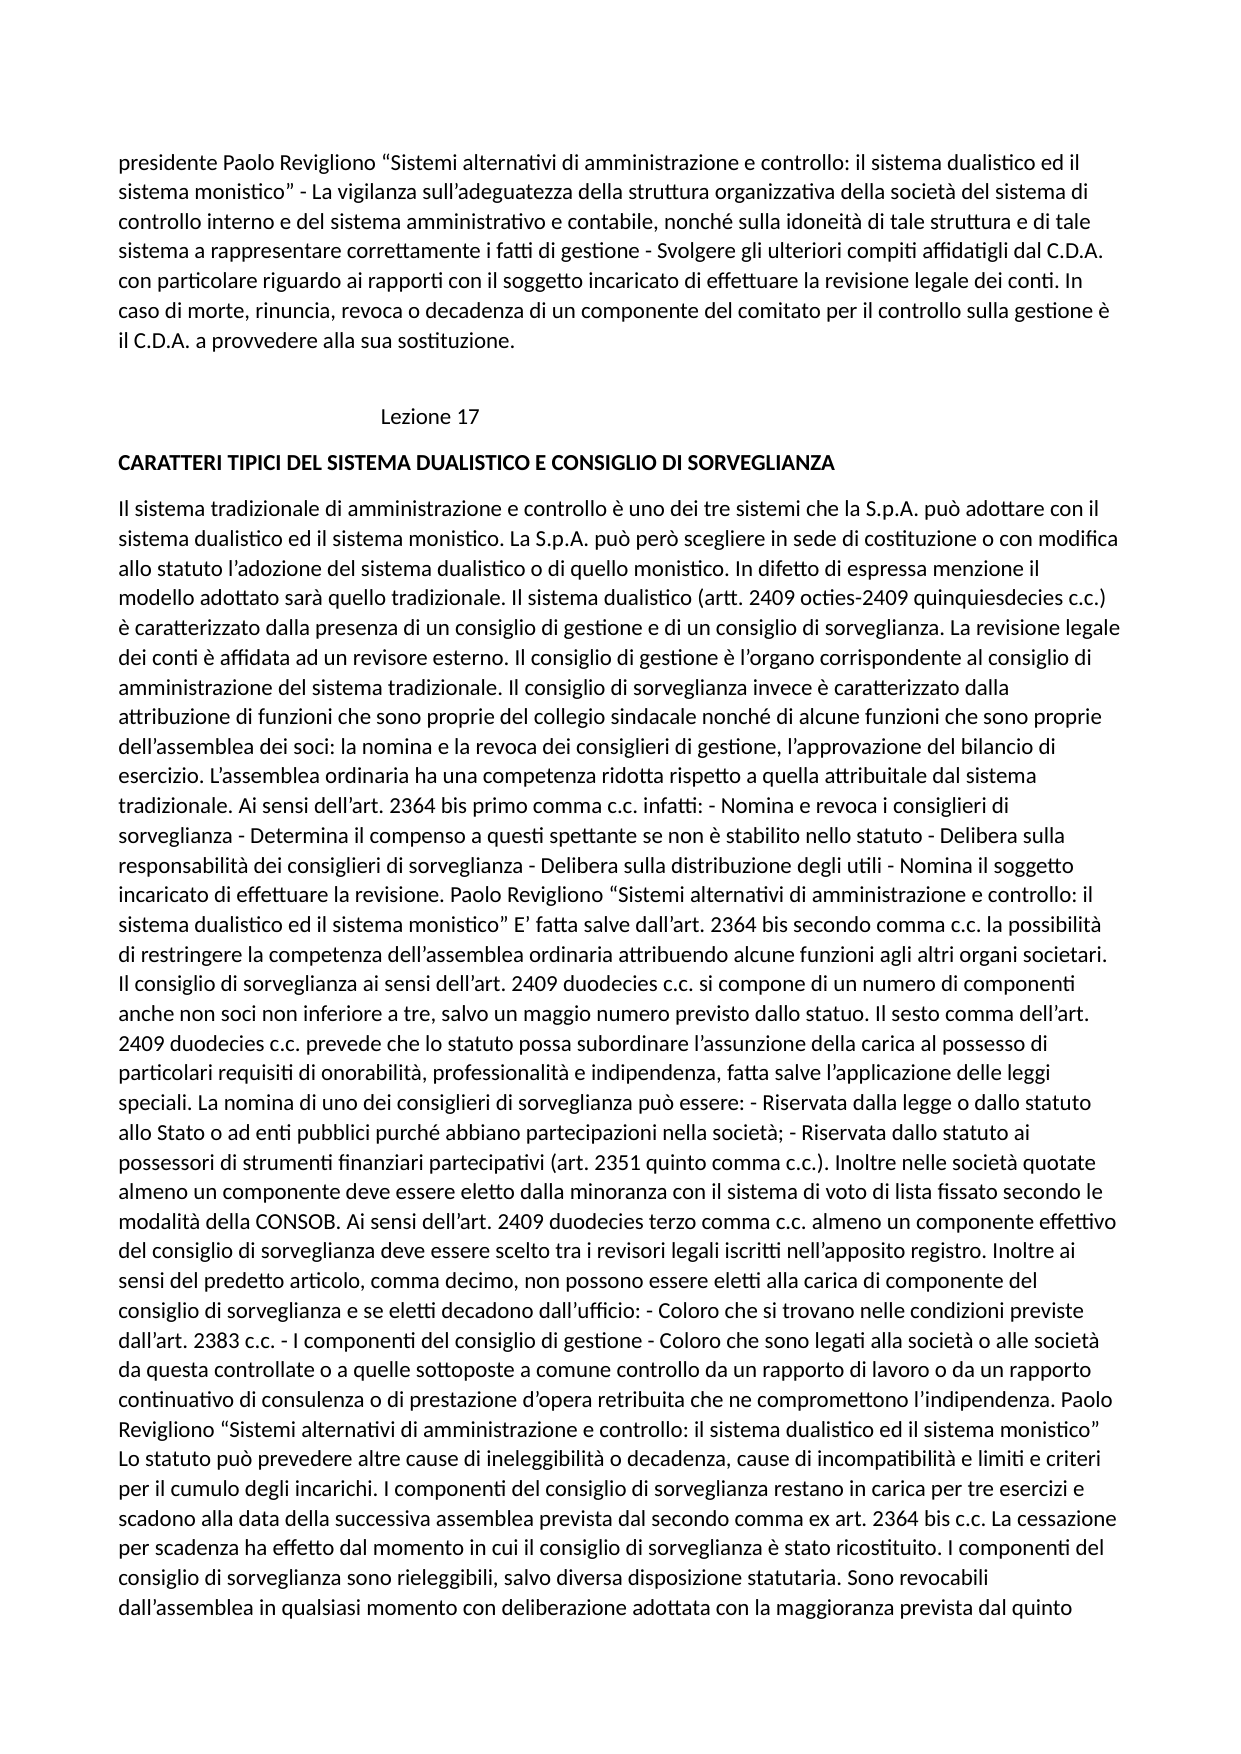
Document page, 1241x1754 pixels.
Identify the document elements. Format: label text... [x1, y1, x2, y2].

text Lezione 17 [381, 402, 1122, 430]
text Il sistema tradizionale di amministrazione e controllo è uno dei tre sistemi che la S.p.A. può adottare con il sistema dualistico ed il sistema monistico. La S.p.A. può però scegliere in sede di costituzione o con modifica allo statuto l’adozione del sistema dualistico o di quello monistico. In difetto di espressa menzione il modello adottato sarà quello tradizionale. Il sistema dualistico (artt. 2409 octies-2409 quinquiesdecies c.c.) è caratterizzato dalla presenza di un consiglio di gestione e di un consiglio di sorveglianza. La revisione legale dei conti è affidata ad un revisore esterno. Il consiglio di gestione è l’organo corrispondente al consiglio di amministrazione del sistema tradizionale. Il consiglio di sorveglianza invece è caratterizzato dalla attribuzione di funzioni che sono proprie del collegio sindacale nonché di alcune funzioni che sono proprie dell’assemblea dei soci: la nomina e la revoca dei consiglieri di gestione, l’approvazione del bilancio di esercizio. L’assemblea ordinaria ha una competenza ridotta rispetto a quella attribuitale dal sistema tradizionale. Ai sensi dell’art. 2364 bis primo comma c.c. infatti: - Nomina e revoca i consiglieri di sorveglianza - Determina il compenso a questi spettante se non è stabilito nello statuto - Delibera sulla responsabilità dei consiglieri di sorveglianza - Delibera sulla distribuzione degli utili - Nomina il soggetto incaricato di effettuare la revisione. Paolo Revigliono “Sistemi alternativi di amministrazione e controllo: il sistema dualistico ed il sistema monistico” E’ fatta salve dall’art. 2364 bis secondo comma c.c. la possibilità di restringere la competenza dell’assemblea ordinaria attribuendo alcune funzioni agli altri organi societari. Il consiglio di sorveglianza ai sensi dell’art. 2409 duodecies c.c. si compone di un numero di componenti anche non soci non inferiore a tre, salvo un maggio numero previsto dallo statuo. Il sesto comma dell’art. 2409 duodecies c.c. prevede che lo statuto possa subordinare l’assunzione della carica al possesso di particolari requisiti di onorabilità, professionalità e indipendenza, fatta salve l’applicazione delle leggi speciali. La nomina di uno dei consiglieri di sorveglianza può essere: - Riservata dalla legge o dallo statuto allo Stato o ad enti pubblici purché abbiano partecipazioni nella società; - Riservata dallo statuto ai possessori di strumenti finanziari partecipativi (art. 2351 quinto comma c.c.). Inoltre nelle società quotate almeno un componente deve essere eletto dalla minoranza con il sistema di voto di lista fissato secondo le modalità della CONSOB. Ai sensi dell’art. 2409 duodecies terzo comma c.c. almeno un componente effettivo del consiglio di sorveglianza deve essere scelto tra i revisori legali iscritti nell’apposito registro. Inoltre ai sensi del predetto articolo, comma decimo, non possono essere eletti alla carica di componente del consiglio di sorveglianza e se eletti decadono dall’ufficio: - Coloro che si trovano nelle condizioni previste dall’art. 2383 c.c. - I componenti del consiglio di gestione - Coloro che sono legati alla società o alle società da questa controllate o a quelle sottoposte a comune controllo da un rapporto di lavoro o da un rapporto continuativo di consulenza o di prestazione d’opera retribuita che ne compromettono l’indipendenza. Paolo Revigliono “Sistemi alternativi di amministrazione e controllo: il sistema dualistico ed il sistema monistico” Lo statuto può prevedere altre cause di ineleggibilità o decadenza, cause di incompatibilità e limiti e criteri per il cumulo degli incarichi. I componenti del consiglio di sorveglianza restano in carica per tre esercizi e scadono alla data della successiva assemblea prevista dal secondo comma ex art. 2364 bis c.c. La cessazione per scadenza ha effetto dal momento in cui il consiglio di sorveglianza è stato ricostituito. I componenti del consiglio di sorveglianza sono rieleggibili, salvo diversa disposizione statutaria. Sono revocabili dall’assemblea in qualsiasi momento con deliberazione adottata con la maggioranza prevista dal quinto [118, 494, 1122, 1621]
text CARATTERI TIPICI DEL SISTEMA DUALISTICO E CONSIGLIO DI SORVEGLIANZA [118, 448, 1122, 476]
text presidente Paolo Revigliono “Sistemi alternativi di amministrazione e controllo: il sistema dualistico ed il sistema monistico” - La vigilanza sull’adeguatezza della struttura organizzativa della società del sistema di controllo interno e del sistema amministrativo e contabile, nonché sulla idoneità di tale struttura e di tale sistema a rappresentare correttamente i fatti di gestione - Svolgere gli ulteriori compiti affidatigli dal C.D.A. con particolare riguardo ai rapporti con il soggetto incaricato di effettuare la revisione legale dei conti. In caso di morte, rinuncia, revoca o decadenza di un componente del comitato per il controllo sulla gestione è il C.D.A. a provvedere alla sua sostituzione. [118, 148, 1122, 354]
